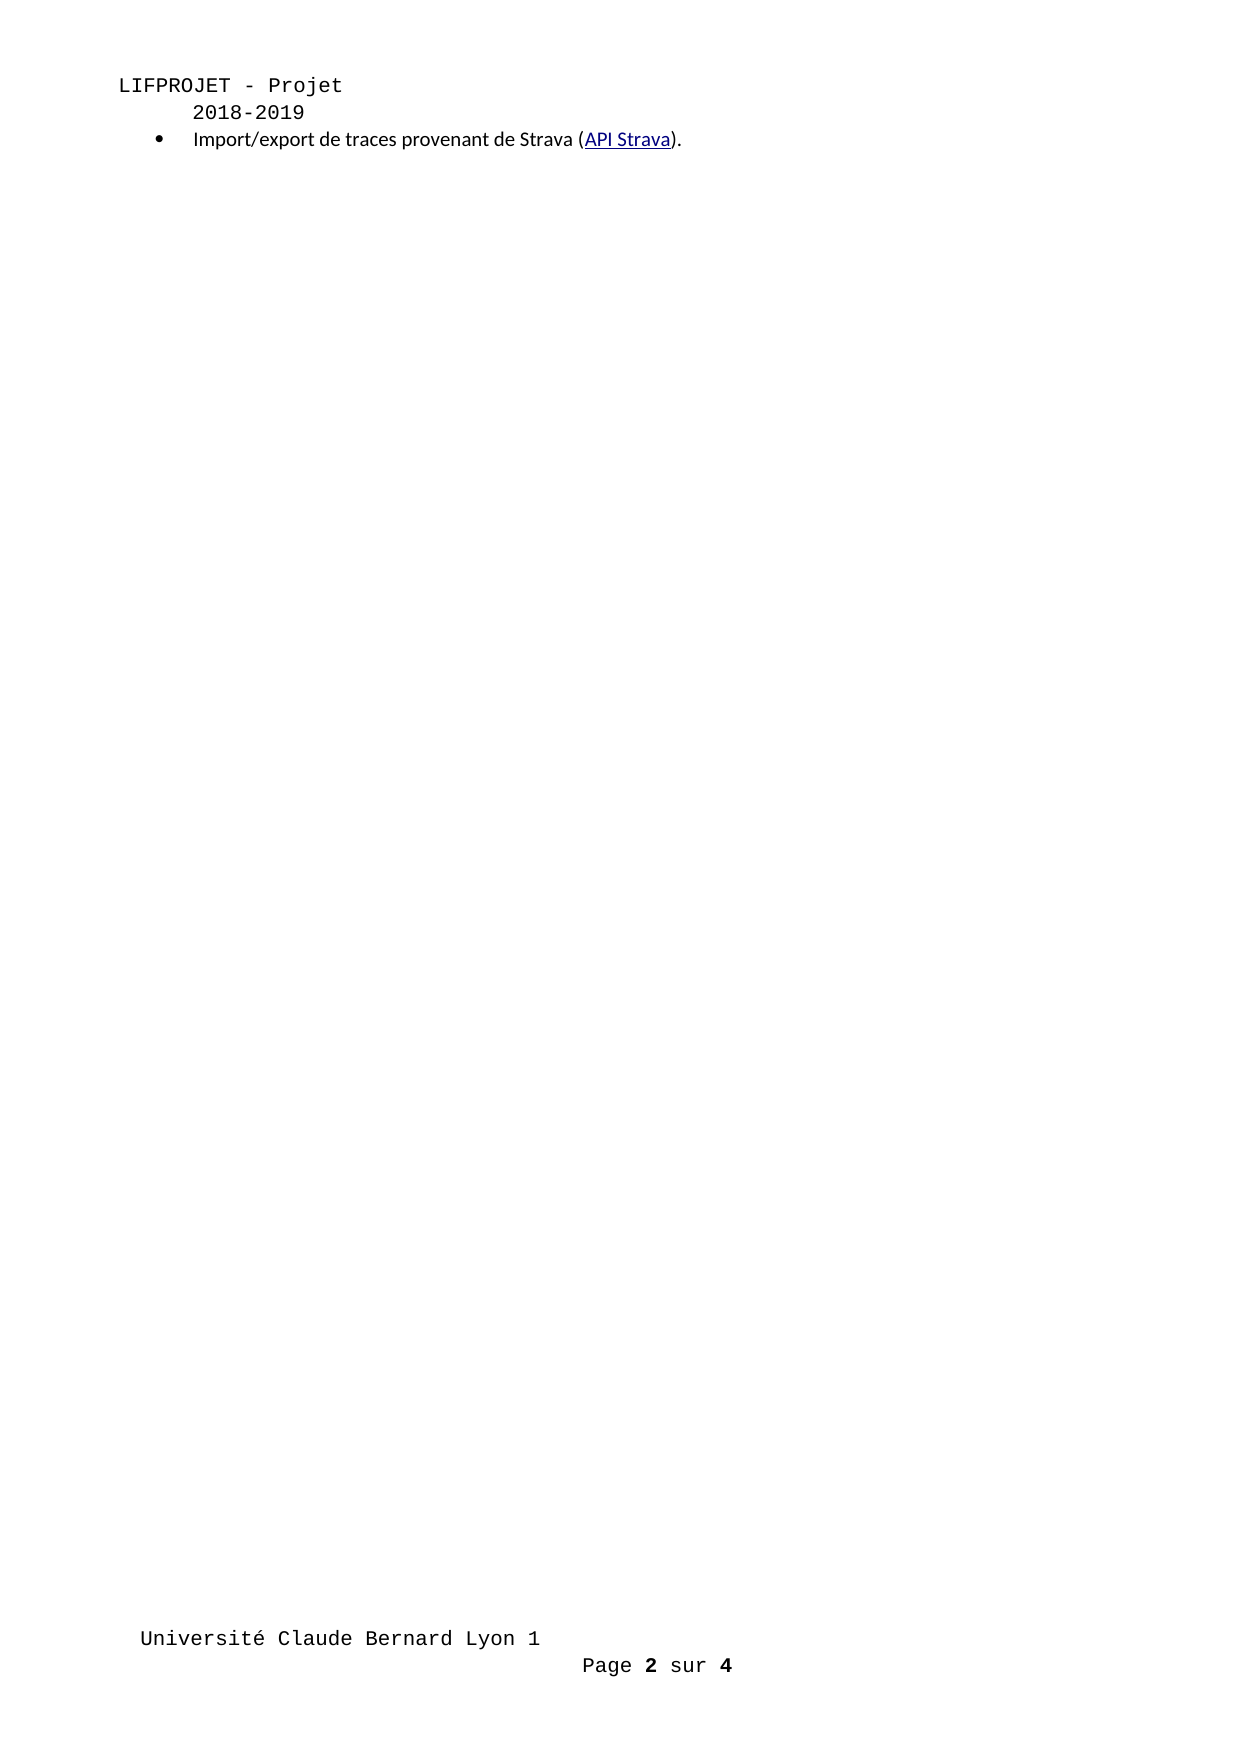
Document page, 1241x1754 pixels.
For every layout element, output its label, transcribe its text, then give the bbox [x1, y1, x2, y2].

list Import/export de traces provenant de Strava (API Strava). [156, 126, 1122, 151]
